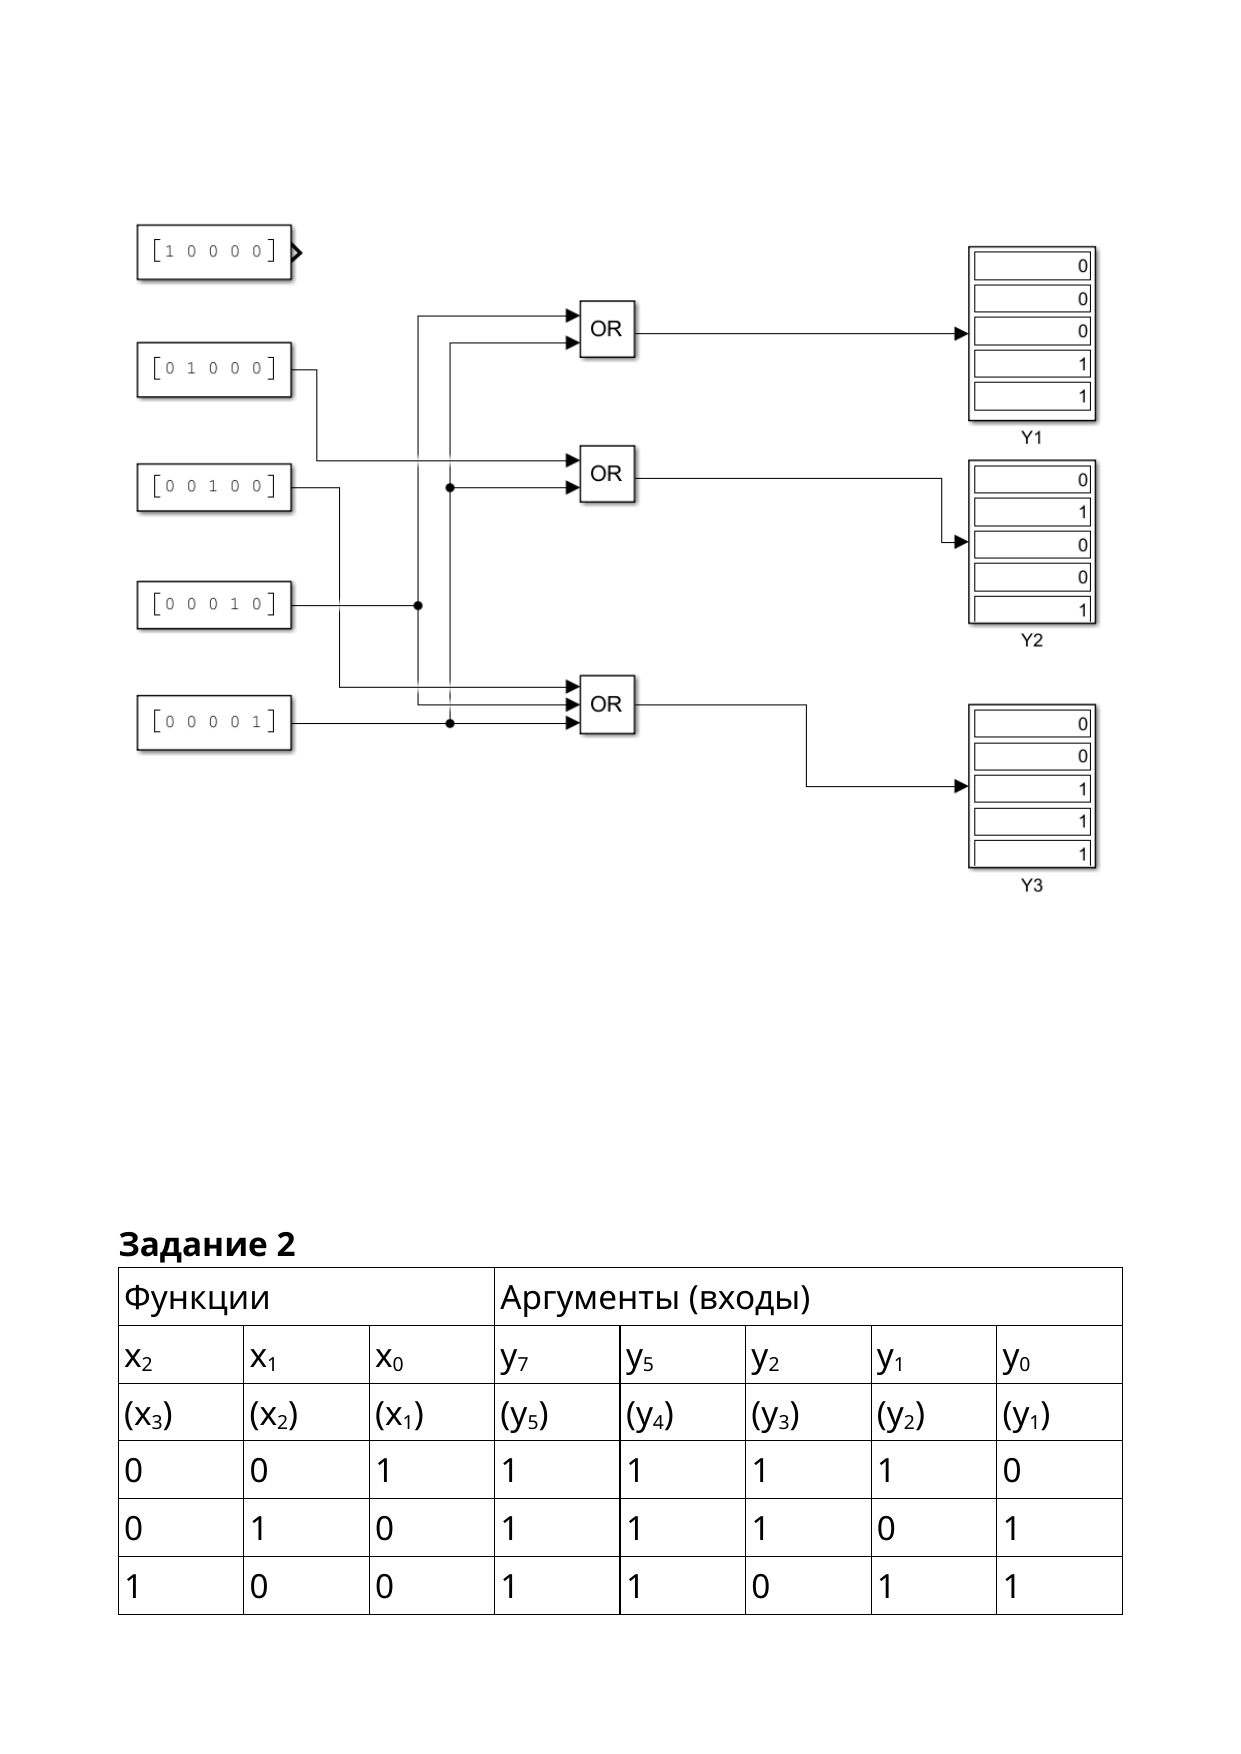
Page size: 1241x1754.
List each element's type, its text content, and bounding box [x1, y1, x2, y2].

table_cell (y3) [746, 1384, 871, 1440]
table_cell (y1) [997, 1384, 1122, 1440]
table_cell 1 [997, 1499, 1122, 1556]
table_cell 1 [495, 1557, 619, 1614]
table_cell (y2) [872, 1384, 996, 1440]
table_cell x2 [119, 1326, 243, 1382]
table_cell 1 [621, 1499, 745, 1556]
table_cell 0 [244, 1441, 369, 1498]
table_cell 1 [746, 1441, 871, 1498]
table_cell (y5) [495, 1384, 619, 1440]
table_cell y2 [746, 1326, 871, 1382]
table_cell 0 [997, 1441, 1122, 1498]
table_cell 1 [997, 1557, 1122, 1614]
table_cell 1 [621, 1441, 745, 1498]
table_cell x1 [244, 1326, 369, 1382]
table_cell 0 [370, 1557, 494, 1614]
table_cell (y4) [621, 1384, 745, 1440]
table_cell (x1) [370, 1384, 494, 1440]
table_cell y1 [872, 1326, 996, 1382]
table_cell 1 [495, 1441, 619, 1498]
picture [118, 208, 1123, 904]
table_cell 0 [244, 1557, 369, 1614]
table_cell 1 [244, 1499, 369, 1556]
table_cell x0 [370, 1326, 494, 1382]
table_header Аргументы (входы) [495, 1268, 1122, 1324]
table_cell 1 [495, 1499, 619, 1556]
table_cell y0 [997, 1326, 1122, 1382]
table_cell y7 [495, 1326, 619, 1382]
table_cell 1 [370, 1441, 494, 1498]
table_cell 1 [746, 1499, 871, 1556]
table_cell 0 [746, 1557, 871, 1614]
table_cell 0 [872, 1499, 996, 1556]
table_cell y5 [621, 1326, 745, 1382]
table_cell 0 [370, 1499, 494, 1556]
table_cell (x2) [244, 1384, 369, 1440]
table_cell 1 [119, 1557, 243, 1614]
text Задание 2 [118, 1221, 1122, 1267]
table_cell 0 [119, 1499, 243, 1556]
table_cell (x3) [119, 1384, 243, 1440]
table_header Функции [119, 1268, 494, 1324]
table_cell 0 [119, 1441, 243, 1498]
table_cell 1 [621, 1557, 745, 1614]
table_cell 1 [872, 1557, 996, 1614]
table_cell 1 [872, 1441, 996, 1498]
